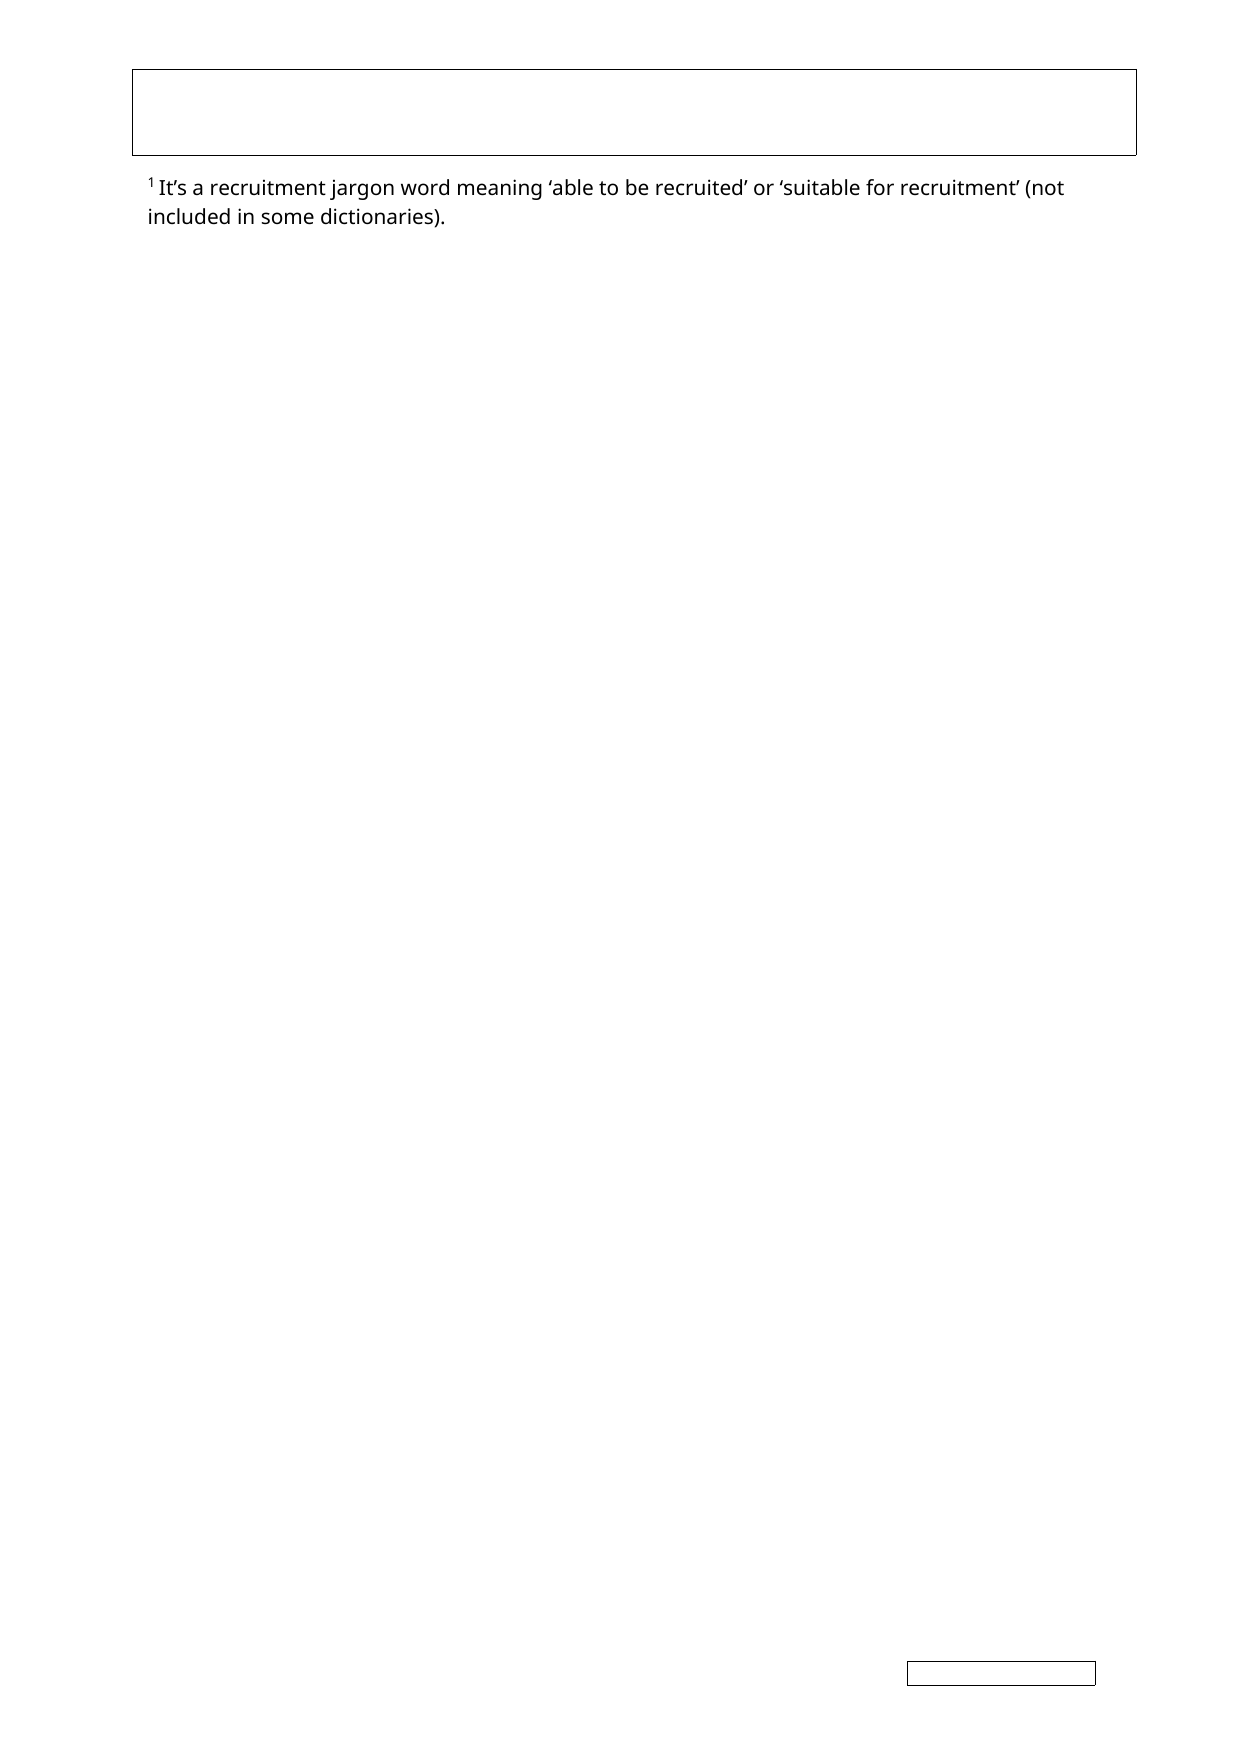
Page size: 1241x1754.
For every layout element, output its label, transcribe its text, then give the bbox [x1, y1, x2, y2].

text 1 It’s a recruitment jargon word meaning ‘able to be recruited’ or ‘suitable for recruitment’ (not included in some dictionaries). [147, 173, 1097, 230]
